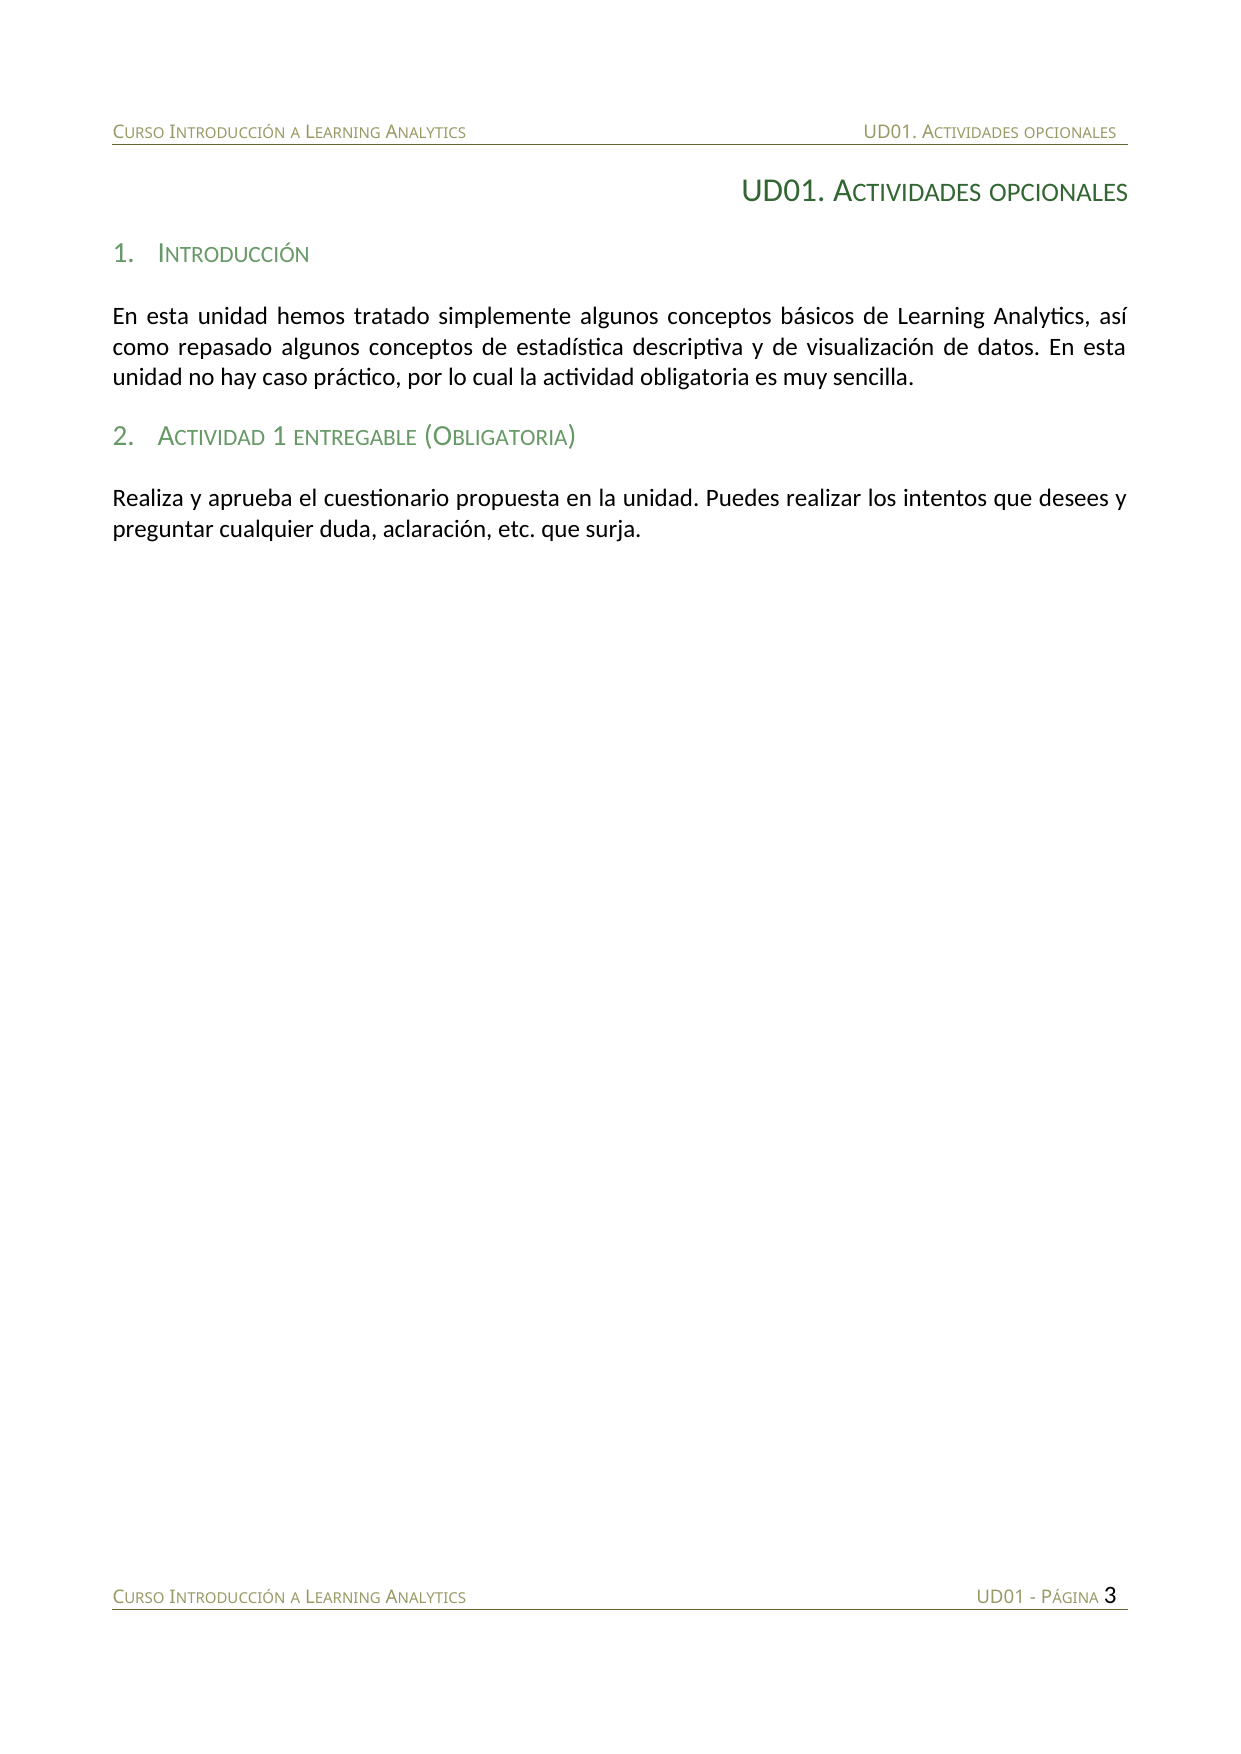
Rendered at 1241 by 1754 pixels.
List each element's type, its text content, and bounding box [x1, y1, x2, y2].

text En esta unidad hemos tratado simplemente algunos conceptos básicos de Learning Analytics, así como repasado algunos conceptos de estadística descriptiva y de visualización de datos. En esta unidad no hay caso práctico, por lo cual la actividad obligatoria es muy sencilla. [112, 300, 1128, 392]
text UD01. Actividades opcionales [112, 169, 1128, 210]
text Realiza y aprueba el cuestionario propuesta en la unidad. Puedes realizar los intentos que desees y preguntar cualquier duda, aclaración, etc. que surja. [112, 482, 1128, 543]
subtitle Actividad 1 entregable (Obligatoria) [112, 417, 1128, 452]
subtitle Introducción [112, 234, 1128, 270]
